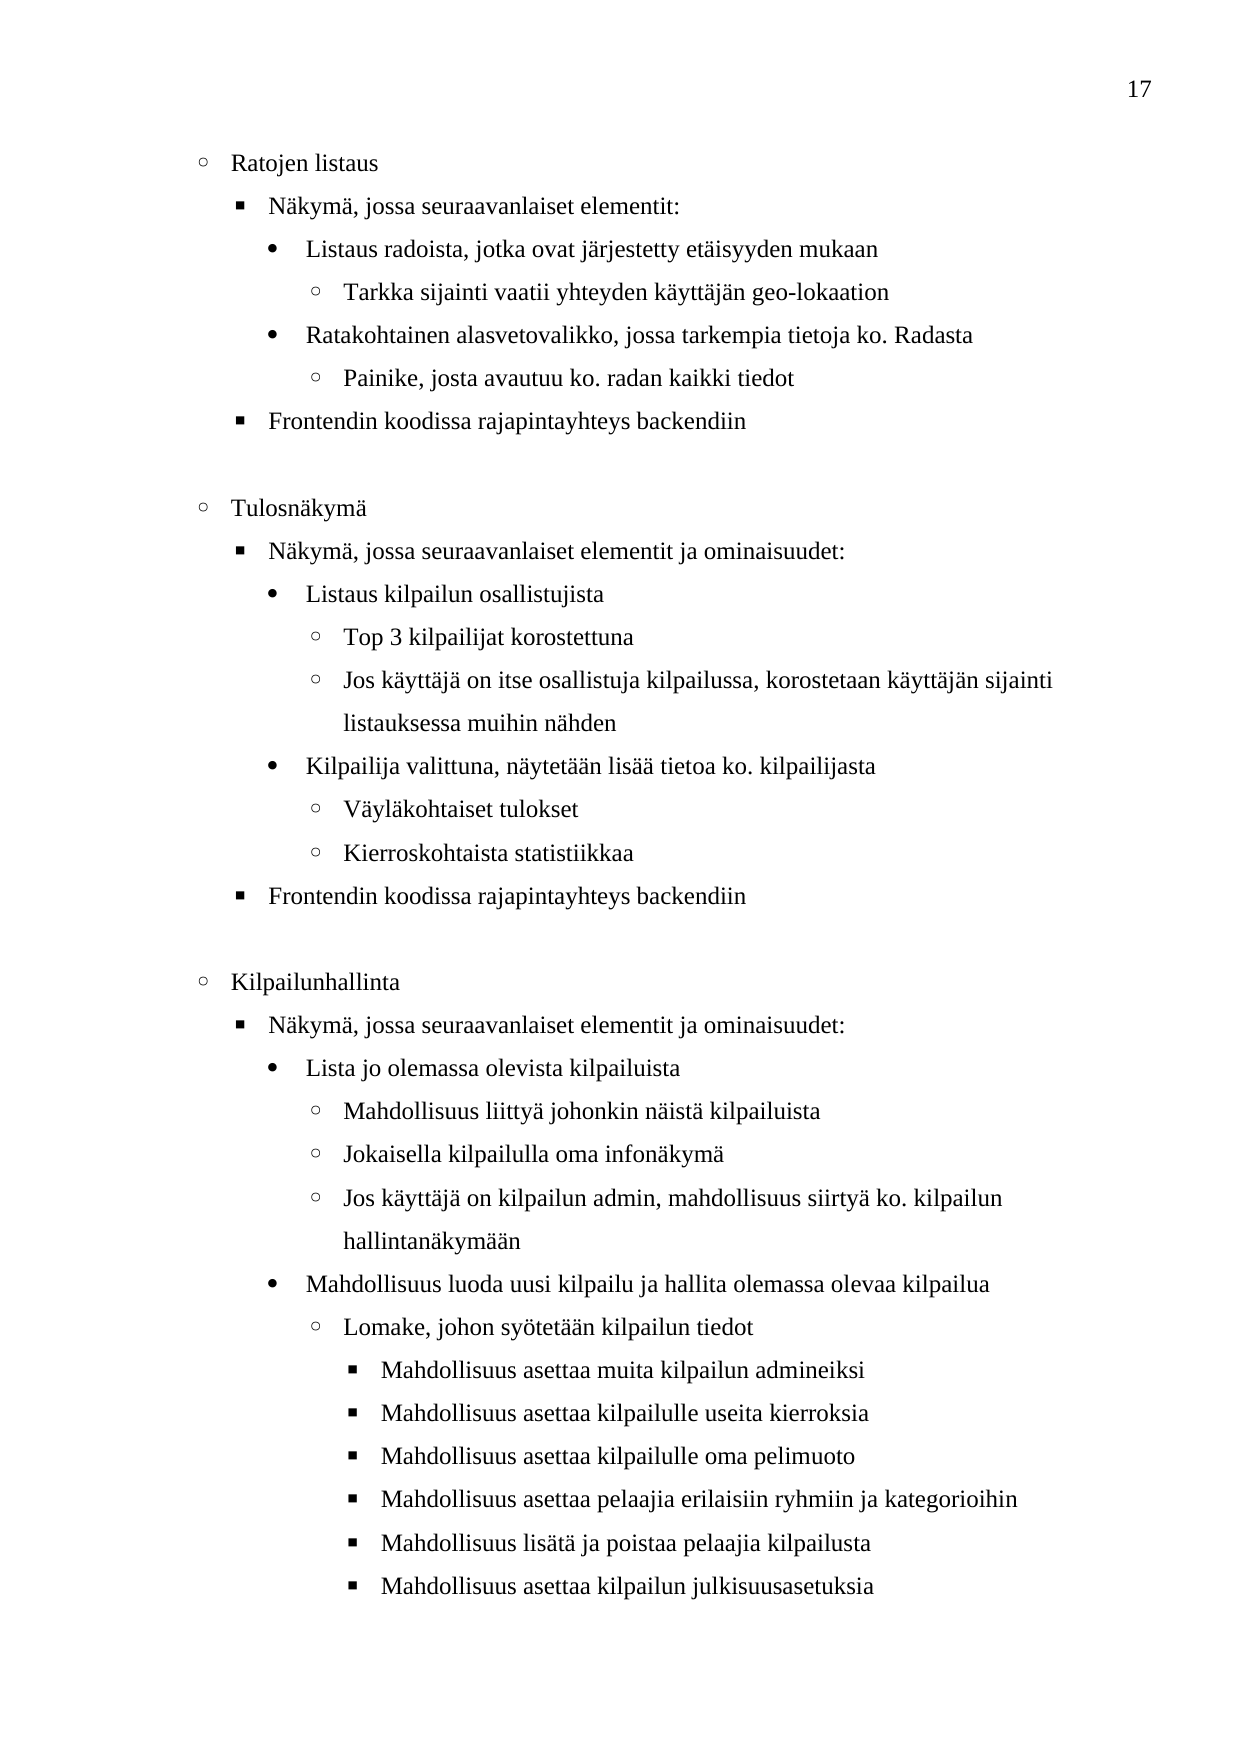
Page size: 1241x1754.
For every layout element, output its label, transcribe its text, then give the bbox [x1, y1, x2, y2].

list Mahdollisuus luoda uusi kilpailu ja hallita olemassa olevaa kilpailua [268, 1269, 1152, 1298]
list Listaus kilpailun osallistujista [268, 579, 1152, 608]
list Näkymä, jossa seuraavanlaiset elementit ja ominaisuudet: [231, 1010, 1152, 1039]
list Mahdollisuus asettaa kilpailun julkisuusasetuksia [343, 1571, 1152, 1599]
list Top 3 kilpailijat korostettuna [306, 622, 1152, 651]
list Kierroskohtaista statistiikkaa [306, 838, 1152, 866]
list Mahdollisuus liittyä johonkin näistä kilpailuista [306, 1096, 1152, 1125]
list Jokaisella kilpailulla oma infonäkymä [306, 1139, 1152, 1168]
list Väyläkohtaiset tulokset [306, 794, 1152, 823]
list Mahdollisuus asettaa pelaajia erilaisiin ryhmiin ja kategorioihin [343, 1484, 1152, 1513]
list Listaus radoista, jotka ovat järjestetty etäisyyden mukaan [268, 234, 1152, 263]
list Jos käyttäjä on itse osallistuja kilpailussa, korostetaan käyttäjän sijainti listauksessa muihin nähden [306, 665, 1152, 737]
list Lista jo olemassa olevista kilpailuista [268, 1053, 1152, 1082]
list Kilpailija valittuna, näytetään lisää tietoa ko. kilpailijasta [268, 751, 1152, 780]
list Tulosnäkymä [193, 493, 1152, 521]
list Kilpailunhallinta [193, 967, 1152, 996]
list Mahdollisuus asettaa kilpailulle oma pelimuoto [343, 1441, 1152, 1470]
list Näkymä, jossa seuraavanlaiset elementit ja ominaisuudet: [231, 536, 1152, 564]
list Näkymä, jossa seuraavanlaiset elementit: [231, 191, 1152, 219]
list Jos käyttäjä on kilpailun admin, mahdollisuus siirtyä ko. kilpailun hallintanäkymään [306, 1183, 1152, 1254]
list Frontendin koodissa rajapintayhteys backendiin [231, 881, 1152, 909]
list Painike, josta avautuu ko. radan kaikki tiedot [306, 363, 1152, 392]
list Lomake, johon syötetään kilpailun tiedot [306, 1312, 1152, 1341]
list Frontendin koodissa rajapintayhteys backendiin [231, 406, 1152, 435]
list Ratakohtainen alasvetovalikko, jossa tarkempia tietoja ko. Radasta [268, 320, 1152, 349]
list Mahdollisuus asettaa kilpailulle useita kierroksia [343, 1398, 1152, 1427]
list Mahdollisuus asettaa muita kilpailun admineiksi [343, 1355, 1152, 1384]
list Mahdollisuus lisätä ja poistaa pelaajia kilpailusta [343, 1528, 1152, 1556]
list Tarkka sijainti vaatii yhteyden käyttäjän geo-lokaation [306, 277, 1152, 306]
list Ratojen listaus [193, 148, 1152, 176]
